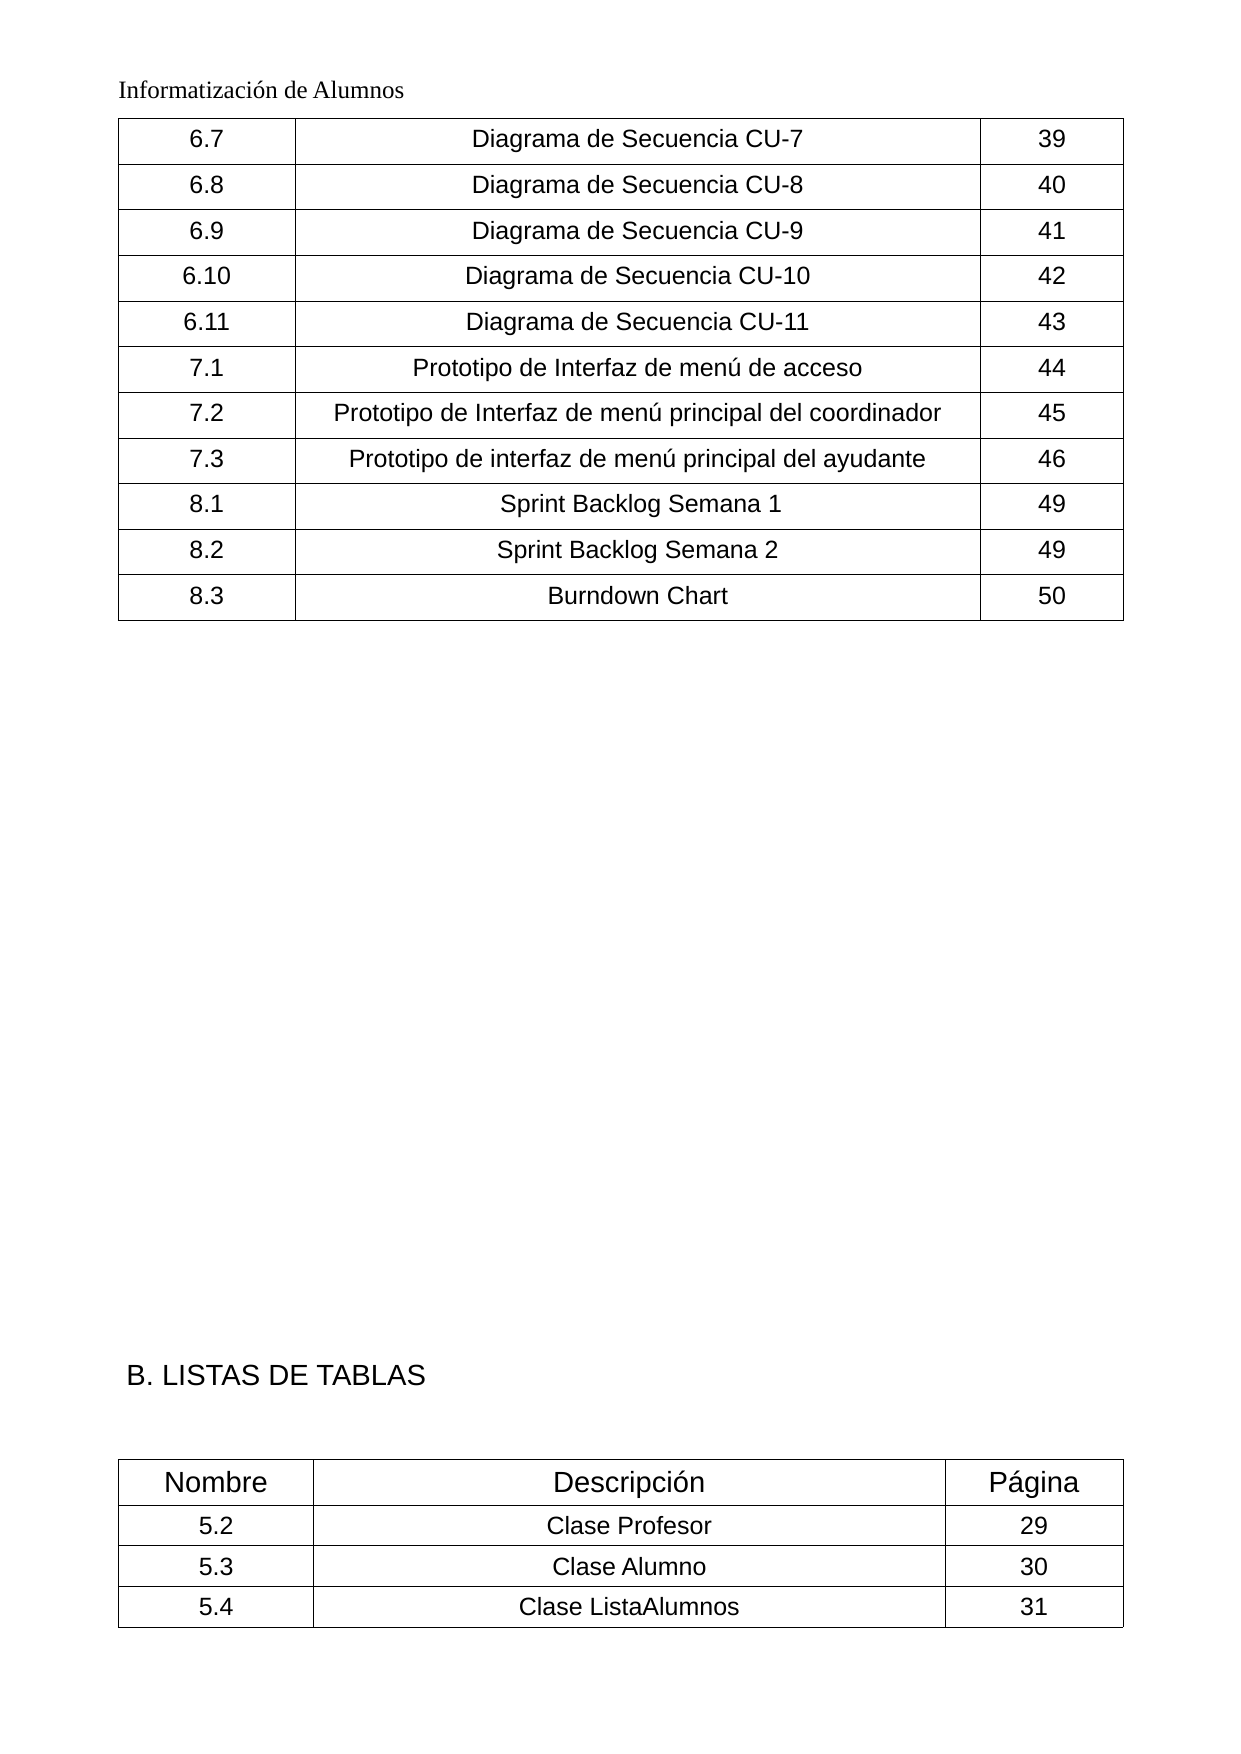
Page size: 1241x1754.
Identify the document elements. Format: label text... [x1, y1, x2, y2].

table_cell 30 [946, 1546, 1123, 1586]
table_cell Diagrama de Secuencia CU-10 [296, 256, 980, 301]
table_cell 50 [981, 575, 1123, 620]
table_cell 39 [981, 119, 1123, 164]
table_cell 45 [981, 393, 1123, 437]
table_cell Diagrama de Secuencia CU-8 [296, 165, 980, 209]
table_cell 40 [981, 165, 1123, 209]
table_cell Burndown Chart [296, 575, 980, 620]
table_cell 31 [946, 1587, 1123, 1627]
text B. LISTAS DE TABLAS [118, 1358, 1122, 1392]
table_cell 6.9 [119, 210, 295, 255]
table_cell Clase Profesor [314, 1506, 945, 1545]
table_cell 49 [981, 530, 1123, 574]
table_cell 5.4 [119, 1587, 313, 1627]
table_cell Clase Alumno [314, 1546, 945, 1586]
table_cell 41 [981, 210, 1123, 255]
table_cell Diagrama de Secuencia CU-11 [296, 302, 980, 346]
table_cell Clase ListaAlumnos [314, 1587, 945, 1627]
table_cell Prototipo de interfaz de menú principal del ayudante [296, 439, 980, 483]
table_cell 5.3 [119, 1546, 313, 1586]
table_cell Sprint Backlog Semana 2 [296, 530, 980, 574]
table_cell 46 [981, 439, 1123, 483]
table_cell 8.1 [119, 484, 295, 529]
table_cell 7.3 [119, 439, 295, 483]
table_cell 44 [981, 347, 1123, 392]
table_cell 29 [946, 1506, 1123, 1545]
table_cell 7.1 [119, 347, 295, 392]
table_header Descripción [314, 1460, 945, 1504]
table_header Página [946, 1460, 1123, 1504]
table_cell 7.2 [119, 393, 295, 437]
table_cell Prototipo de Interfaz de menú principal del coordinador [296, 393, 980, 437]
table_cell Sprint Backlog Semana 1 [296, 484, 980, 529]
table_cell Diagrama de Secuencia CU-9 [296, 210, 980, 255]
table_cell 8.2 [119, 530, 295, 574]
table_cell 6.10 [119, 256, 295, 301]
table_cell 8.3 [119, 575, 295, 620]
table_cell Diagrama de Secuencia CU-7 [296, 119, 980, 164]
table_cell 6.11 [119, 302, 295, 346]
table_cell 5.2 [119, 1506, 313, 1545]
table_cell 42 [981, 256, 1123, 301]
table_cell 6.8 [119, 165, 295, 209]
table_header Nombre [119, 1460, 313, 1504]
table_cell 43 [981, 302, 1123, 346]
table_cell Prototipo de Interfaz de menú de acceso [296, 347, 980, 392]
table_cell 6.7 [119, 119, 295, 164]
table_cell 49 [981, 484, 1123, 529]
